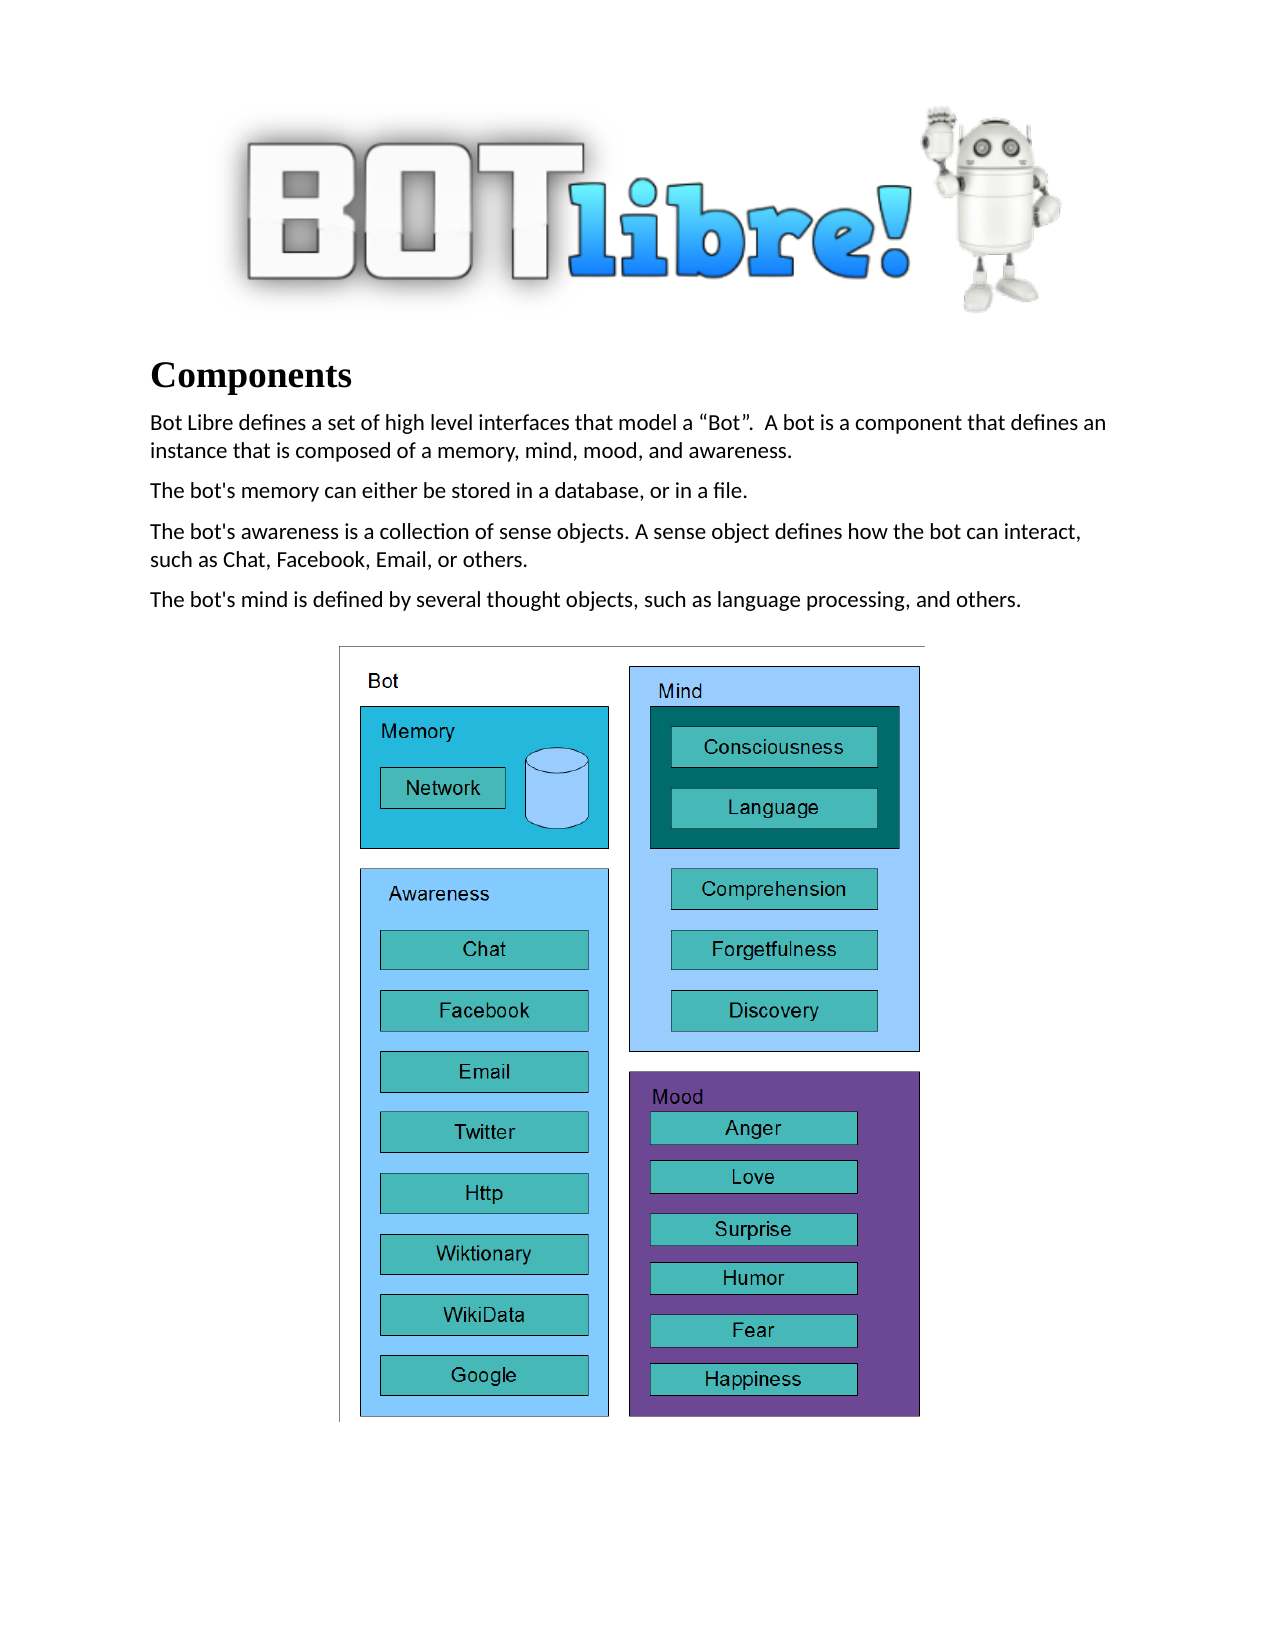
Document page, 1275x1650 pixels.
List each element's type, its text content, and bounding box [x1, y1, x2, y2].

text The bot's memory can either be stored in a database, or in a file. [150, 476, 1125, 504]
picture [318, 626, 957, 1453]
text Bot Libre defines a set of high level interfaces that model a “Bot”. A bot is a component that defines an instance that is composed of a memory, mind, mood, and awareness. [150, 408, 1125, 464]
subtitle Components [150, 352, 1125, 395]
picture [207, 103, 1068, 321]
text The bot's awareness is a collection of sense objects. A sense object defines how the bot can interact, such as Chat, Facebook, Email, or others. [150, 517, 1125, 573]
text The bot's mind is defined by several thought objects, such as language processing, and others. [150, 585, 1125, 613]
